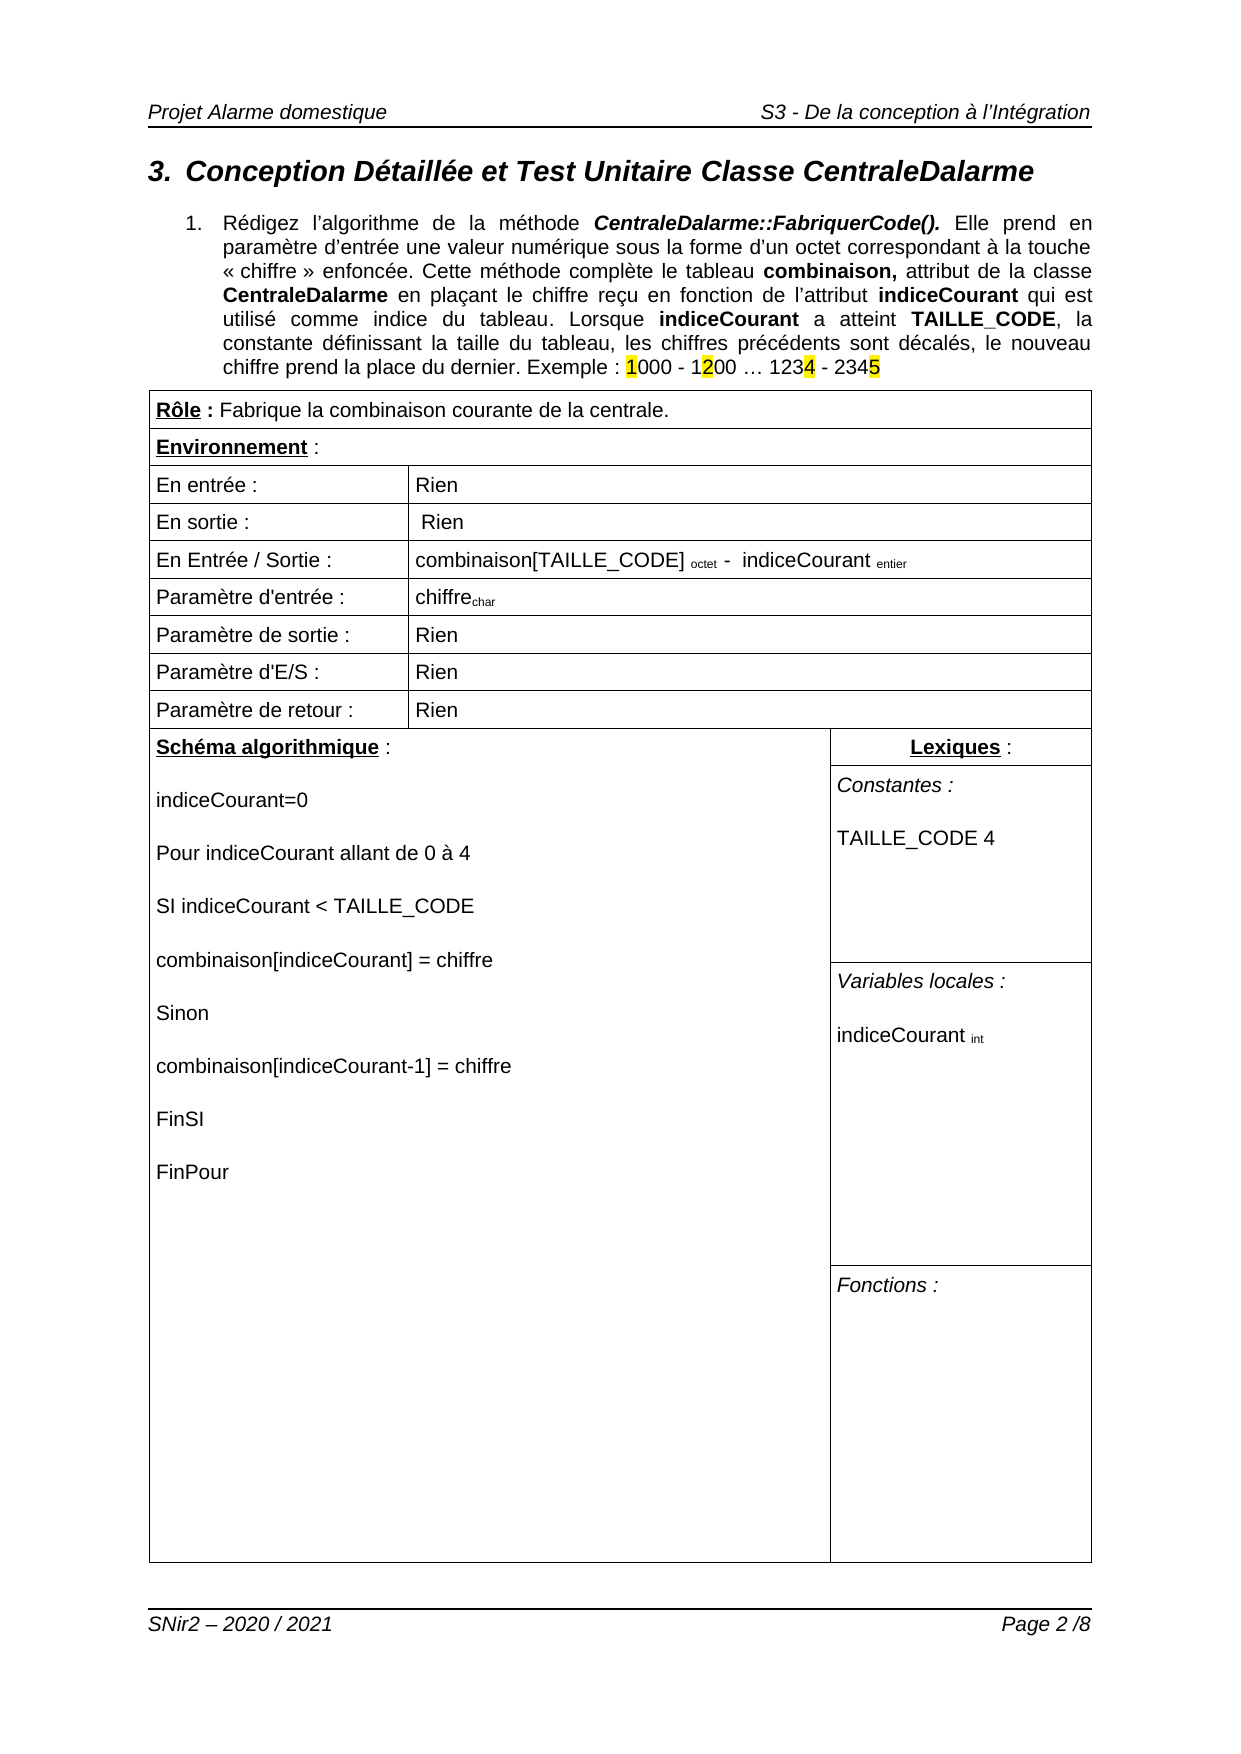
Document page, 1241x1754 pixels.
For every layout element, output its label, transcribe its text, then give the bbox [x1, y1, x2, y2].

table_cell En sortie : [150, 504, 408, 540]
subtitle Conception Détaillée et Test Unitaire Classe CentraleDalarme [148, 154, 1092, 187]
table_cell combinaison[TAILLE_CODE] octet - indiceCourant entier [409, 541, 1091, 578]
table_cell Paramètre d'E/S : [150, 654, 408, 690]
table_cell Paramètre de retour : [150, 691, 408, 728]
table_cell Rien [409, 504, 1091, 540]
table_cell En Entrée / Sortie : [150, 541, 408, 578]
table_cell Schéma algorithmique : indiceCourant=0 Pour indiceCourant allant de 0 à 4 SI indiceCourant < TAILLE_CODE combinaison[indiceCourant] = chiffre Sinon combinaison[indiceCourant-1] = chiffre FinSI FinPour [150, 729, 830, 1562]
table_cell En entrée : [150, 466, 408, 503]
table_cell Environnement : [150, 429, 1091, 465]
table_cell Rien [409, 691, 1091, 728]
table_header Rôle : Fabrique la combinaison courante de la centrale. [150, 391, 1091, 428]
table_cell Fonctions : [831, 1266, 1091, 1562]
table_cell Paramètre de sortie : [150, 616, 408, 653]
table_cell Variables locales : indiceCourant int [831, 963, 1091, 1265]
table_cell Paramètre d'entrée : [150, 579, 408, 615]
list Rédigez l’algorithme de la méthode CentraleDalarme::FabriquerCode(). Elle prend en paramètre d’entrée une valeur numérique sous la forme d’un octet correspondant à la touche « chiffre » enfoncée. Cette méthode complète le tableau combinaison, attribut de la classe CentraleDalarme en plaçant le chiffre reçu en fonction de l’attribut indiceCourant qui est utilisé comme indice du tableau. Lorsque indiceCourant a atteint TAILLE_CODE, la constante définissant la taille du tableau, les chiffres précédents sont décalés, le nouveau chiffre prend la place du dernier. Exemple : 1000 - 1200 … 1234 - 2345 [185, 211, 1092, 378]
table_cell Rien [409, 466, 1091, 503]
table_cell Constantes : TAILLE_CODE 4 [831, 766, 1091, 962]
table_cell Lexiques : [831, 729, 1091, 765]
table_cell Rien [409, 654, 1091, 690]
table_cell Rien [409, 616, 1091, 653]
table_cell chiffrechar [409, 579, 1091, 615]
